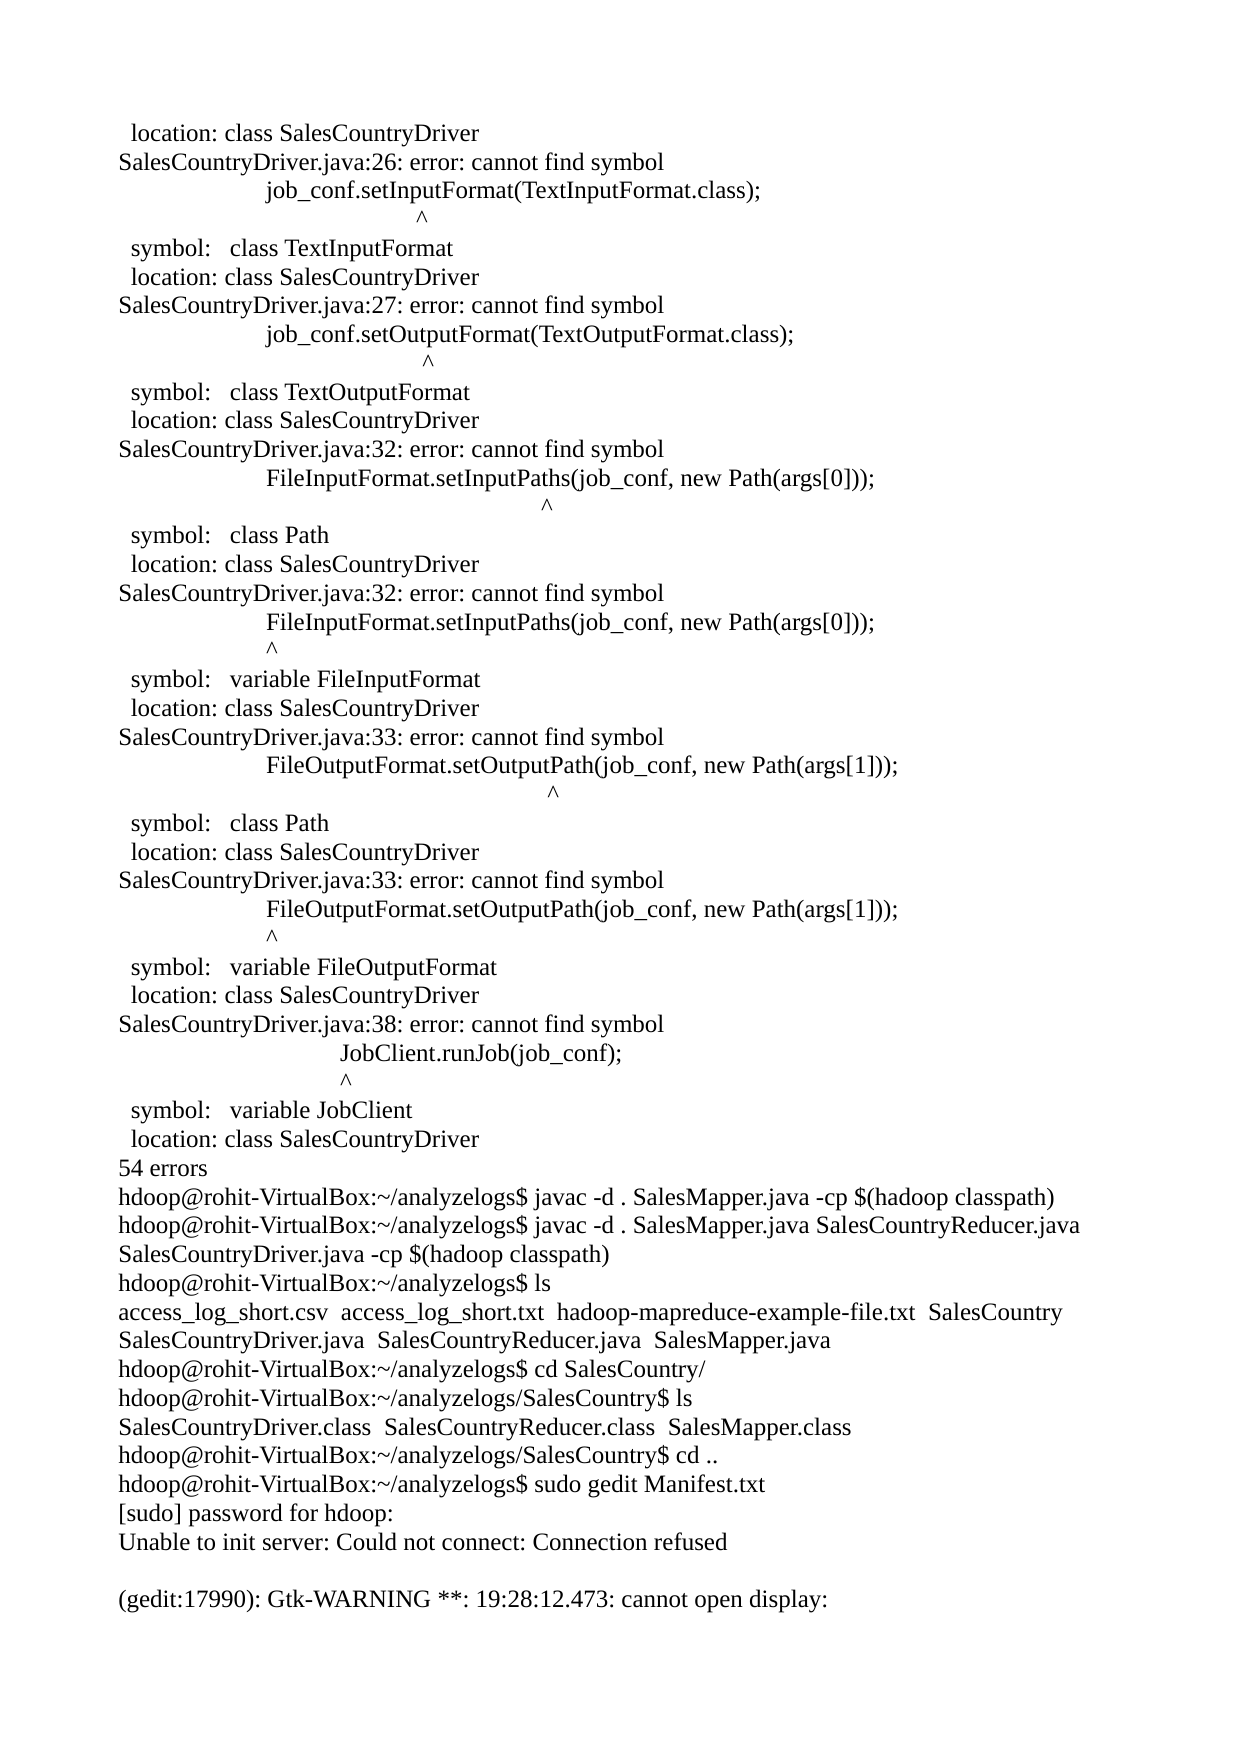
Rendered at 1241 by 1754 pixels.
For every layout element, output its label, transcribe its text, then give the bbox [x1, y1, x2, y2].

text SalesCountryDriver.java:26: error: cannot find symbol [118, 147, 1122, 176]
text symbol: class Path [118, 808, 1122, 837]
text location: class SalesCountryDriver [118, 262, 1122, 291]
text ^ [118, 923, 1122, 952]
text hdoop@rohit-VirtualBox:~/analyzelogs$ javac -d . SalesMapper.java SalesCountryReducer.java SalesCountryDriver.java -cp $(hadoop classpath) [118, 1211, 1122, 1268]
text symbol: variable FileOutputFormat [118, 952, 1122, 981]
text location: class SalesCountryDriver [118, 118, 1122, 147]
text ^ [118, 636, 1122, 664]
text ^ [118, 348, 1122, 377]
text hdoop@rohit-VirtualBox:~/analyzelogs$ ls [118, 1268, 1122, 1297]
text [sudo] password for hdoop: [118, 1498, 1122, 1527]
text (gedit:17990): Gtk-WARNING **: 19:28:12.473: cannot open display: [118, 1584, 1122, 1613]
text SalesCountryDriver.java:33: error: cannot find symbol [118, 866, 1122, 894]
text SalesCountryDriver.java:38: error: cannot find symbol [118, 1009, 1122, 1038]
text symbol: class TextInputFormat [118, 233, 1122, 262]
text access_log_short.csv access_log_short.txt hadoop-mapreduce-example-file.txt SalesCountry SalesCountryDriver.java SalesCountryReducer.java SalesMapper.java [118, 1297, 1122, 1354]
text ^ [118, 492, 1122, 521]
text Unable to init server: Could not connect: Connection refused [118, 1527, 1122, 1556]
text SalesCountryDriver.java:27: error: cannot find symbol [118, 291, 1122, 319]
text location: class SalesCountryDriver [118, 837, 1122, 866]
text ^ [118, 779, 1122, 808]
text symbol: variable FileInputFormat [118, 664, 1122, 693]
text symbol: variable JobClient [118, 1096, 1122, 1124]
text job_conf.setOutputFormat(TextOutputFormat.class); [118, 319, 1122, 348]
text hdoop@rohit-VirtualBox:~/analyzelogs$ sudo gedit Manifest.txt [118, 1469, 1122, 1498]
text SalesCountryDriver.java:32: error: cannot find symbol [118, 434, 1122, 463]
text JobClient.runJob(job_conf); [118, 1038, 1122, 1067]
text location: class SalesCountryDriver [118, 549, 1122, 578]
text SalesCountryDriver.java:33: error: cannot find symbol [118, 722, 1122, 751]
text symbol: class TextOutputFormat [118, 377, 1122, 406]
text symbol: class Path [118, 521, 1122, 549]
text SalesCountryDriver.java:32: error: cannot find symbol [118, 578, 1122, 607]
text location: class SalesCountryDriver [118, 693, 1122, 722]
text hdoop@rohit-VirtualBox:~/analyzelogs/SalesCountry$ ls [118, 1383, 1122, 1412]
text FileOutputFormat.setOutputPath(job_conf, new Path(args[1])); [118, 894, 1122, 923]
text ^ [118, 204, 1122, 233]
text 54 errors [118, 1153, 1122, 1182]
text FileInputFormat.setInputPaths(job_conf, new Path(args[0])); [118, 607, 1122, 636]
text FileOutputFormat.setOutputPath(job_conf, new Path(args[1])); [118, 751, 1122, 779]
text location: class SalesCountryDriver [118, 406, 1122, 434]
text job_conf.setInputFormat(TextInputFormat.class); [118, 176, 1122, 204]
text SalesCountryDriver.class SalesCountryReducer.class SalesMapper.class [118, 1412, 1122, 1441]
text location: class SalesCountryDriver [118, 1124, 1122, 1153]
text hdoop@rohit-VirtualBox:~/analyzelogs$ cd SalesCountry/ [118, 1354, 1122, 1383]
text ^ [118, 1067, 1122, 1096]
text FileInputFormat.setInputPaths(job_conf, new Path(args[0])); [118, 463, 1122, 492]
text hdoop@rohit-VirtualBox:~/analyzelogs$ javac -d . SalesMapper.java -cp $(hadoop classpath) [118, 1182, 1122, 1211]
text hdoop@rohit-VirtualBox:~/analyzelogs/SalesCountry$ cd .. [118, 1441, 1122, 1469]
text location: class SalesCountryDriver [118, 981, 1122, 1009]
